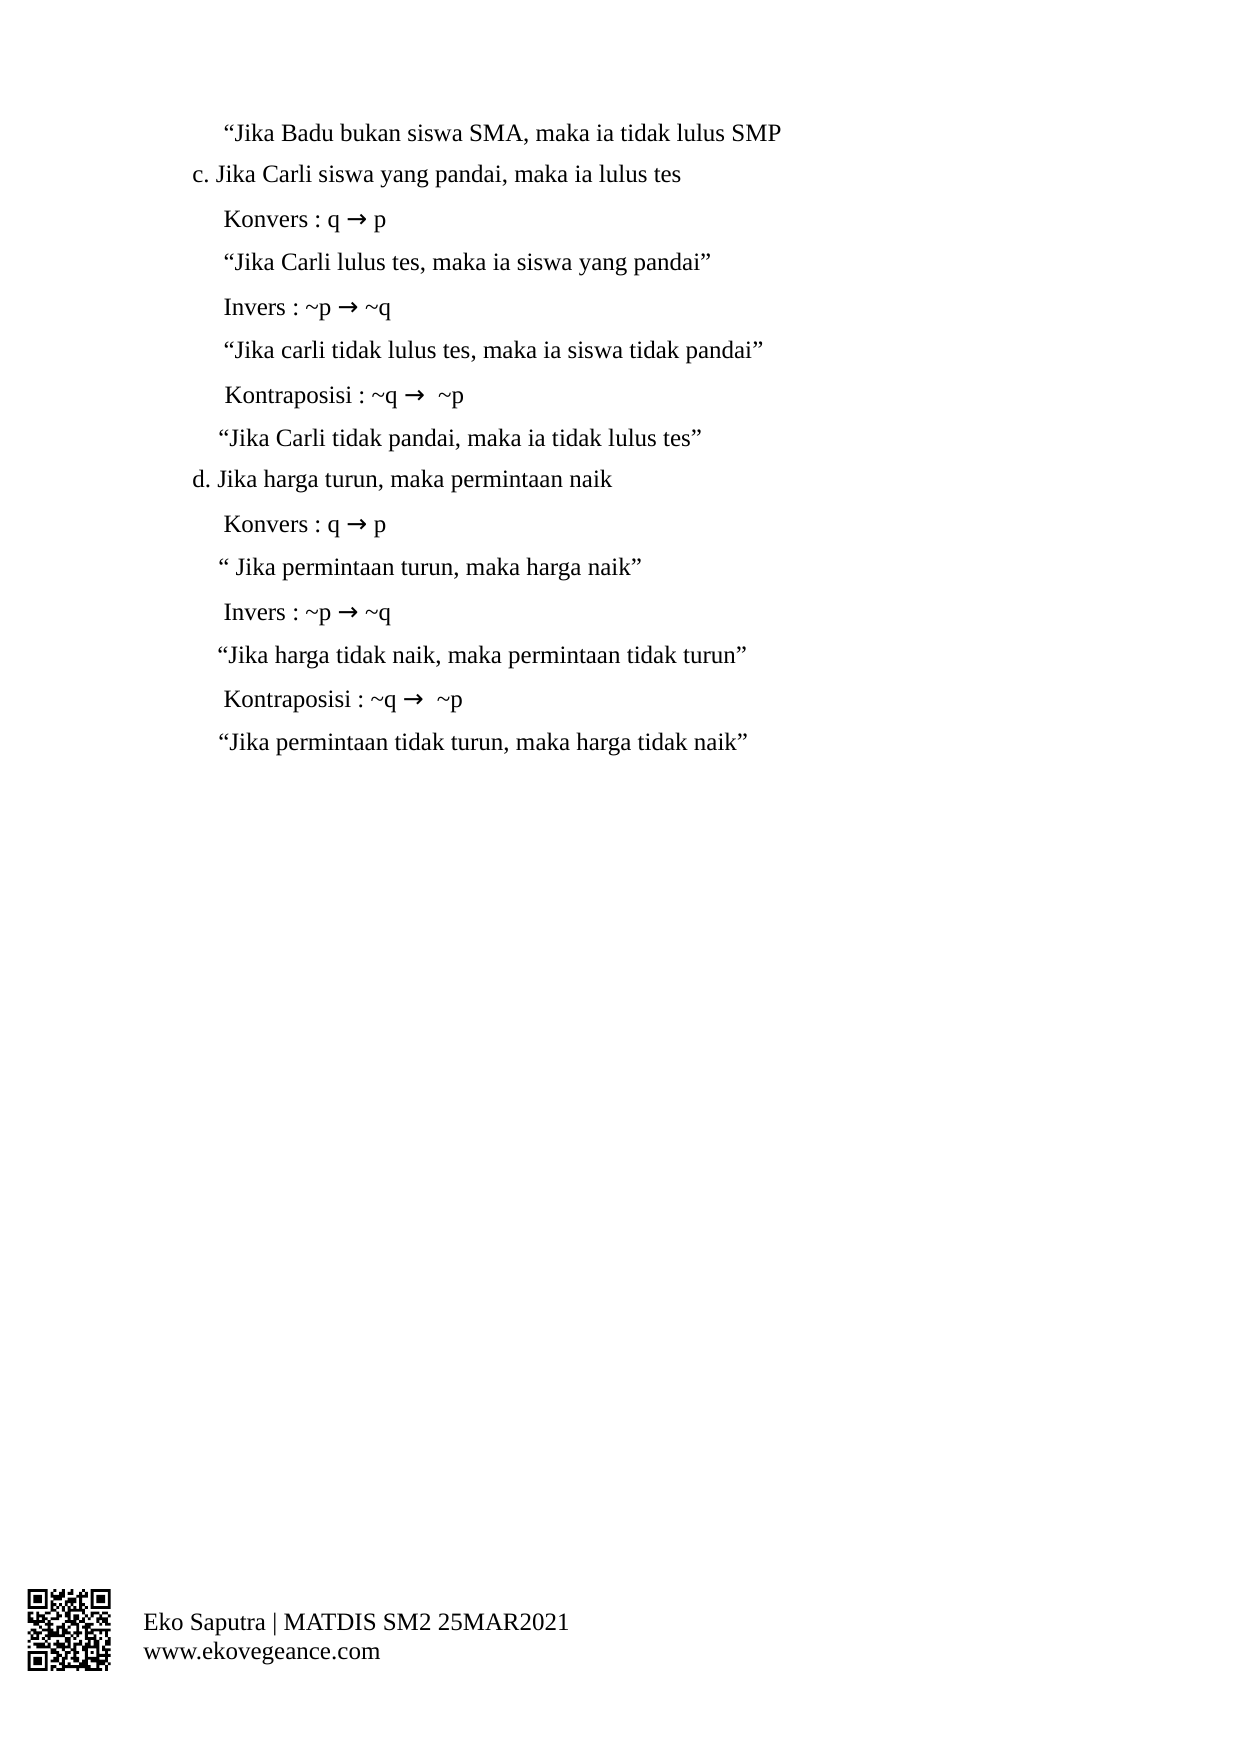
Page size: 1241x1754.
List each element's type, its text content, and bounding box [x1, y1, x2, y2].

text “Jika harga tidak naik, maka permintaan tidak turun” [118, 640, 1122, 668]
text Kontraposisi : ~q → ~p [118, 376, 1122, 410]
text “Jika Carli lulus tes, maka ia siswa yang pandai” [118, 247, 1122, 276]
text “ Jika permintaan turun, maka harga naik” [118, 552, 1122, 581]
text Konvers : q → p [118, 201, 1122, 235]
text Konvers : q → p [118, 505, 1122, 539]
text “Jika carli tidak lulus tes, maka ia siswa tidak pandai” [118, 335, 1122, 364]
text d. Jika harga turun, maka permintaan naik [118, 464, 1122, 493]
text Kontraposisi : ~q → ~p [118, 681, 1122, 715]
text “Jika Badu bukan siswa SMA, maka ia tidak lulus SMP [118, 118, 1122, 147]
text Invers : ~p → ~q [118, 288, 1122, 322]
text “Jika Carli tidak pandai, maka ia tidak lulus tes” [118, 423, 1122, 452]
text Invers : ~p → ~q [118, 593, 1122, 627]
text “Jika permintaan tidak turun, maka harga tidak naik” [118, 727, 1122, 756]
text c. Jika Carli siswa yang pandai, maka ia lulus tes [118, 159, 1122, 188]
